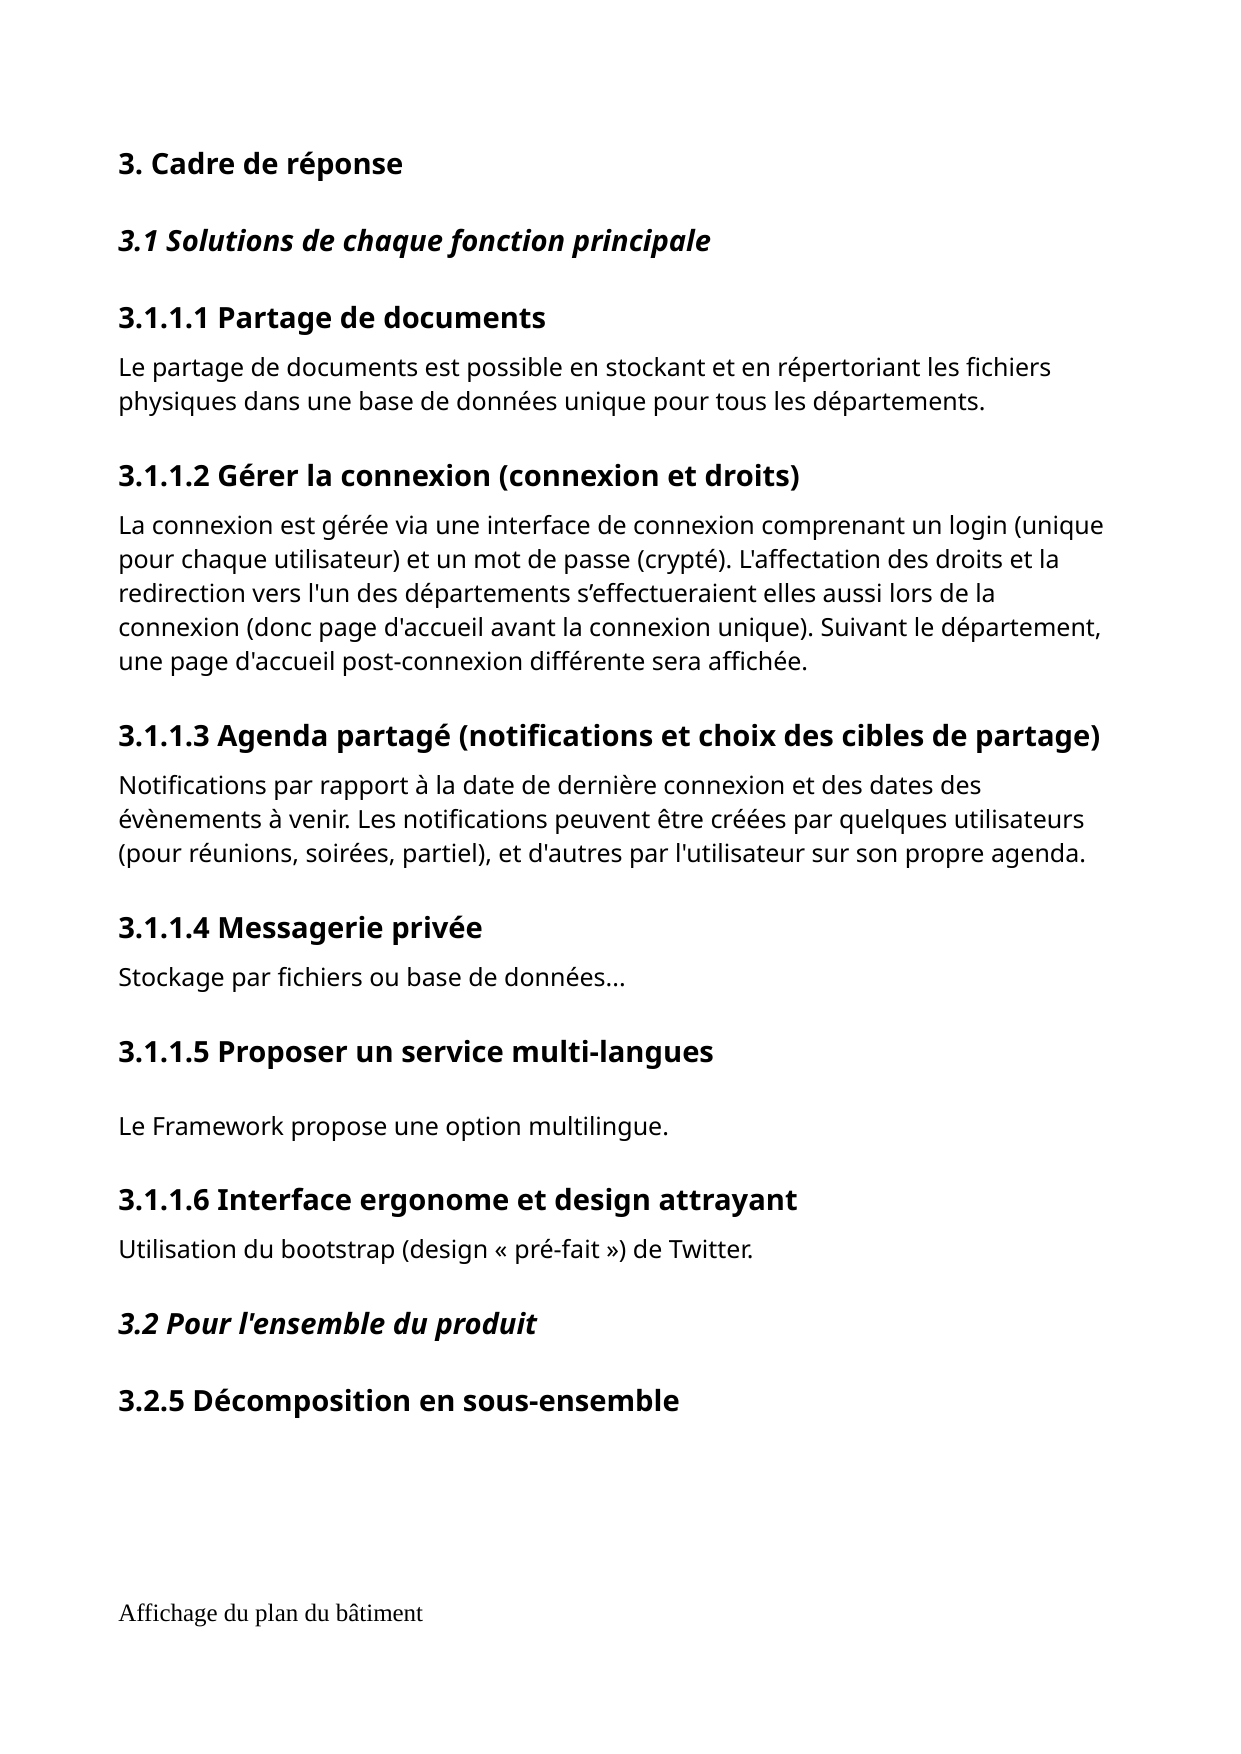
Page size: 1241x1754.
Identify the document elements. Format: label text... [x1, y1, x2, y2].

subtitle 3.2.5 Décomposition en sous-ensemble [118, 1381, 1122, 1420]
text Stockage par fichiers ou base de données... [118, 959, 1122, 993]
text Utilisation du bootstrap (design « pré-fait ») de Twitter. [118, 1232, 1122, 1266]
text Affichage du plan du bâtiment [118, 1598, 1122, 1627]
subtitle 3. Cadre de réponse [118, 143, 1122, 183]
text La connexion est gérée via une interface de connexion comprenant un login (unique pour chaque utilisateur) et un mot de passe (crypté). L'affectation des droits et la redirection vers l'un des départements s’effectueraient elles aussi lors de la connexion (donc page d'accueil avant la connexion unique). Suivant le département, une page d'accueil post-connexion différente sera affichée. [118, 507, 1122, 678]
subtitle 3.1 Solutions de chaque fonction principale [118, 220, 1122, 260]
text Notifications par rapport à la date de dernière connexion et des dates des évènements à venir. Les notifications peuvent être créées par quelques utilisateurs (pour réunions, soirées, partiel), et d'autres par l'utilisateur sur son propre agenda. [118, 767, 1122, 870]
subtitle 3.1.1.3 Agenda partagé (notifications et choix des cibles de partage) [118, 715, 1122, 755]
text Le partage de documents est possible en stockant et en répertoriant les fichiers physiques dans une base de données unique pour tous les départements. [118, 350, 1122, 418]
subtitle 3.1.1.1 Partage de documents [118, 297, 1122, 337]
subtitle Le Framework propose une option multilingue. [118, 1108, 1122, 1142]
subtitle 3.1.1.6 Interface ergonome et design attrayant [118, 1180, 1122, 1219]
subtitle 3.1.1.5 Proposer un service multi-langues [118, 1031, 1122, 1071]
subtitle 3.1.1.4 Messagerie privée [118, 907, 1122, 947]
subtitle 3.2 Pour l'ensemble du produit [118, 1303, 1122, 1343]
subtitle 3.1.1.2 Gérer la connexion (connexion et droits) [118, 455, 1122, 495]
